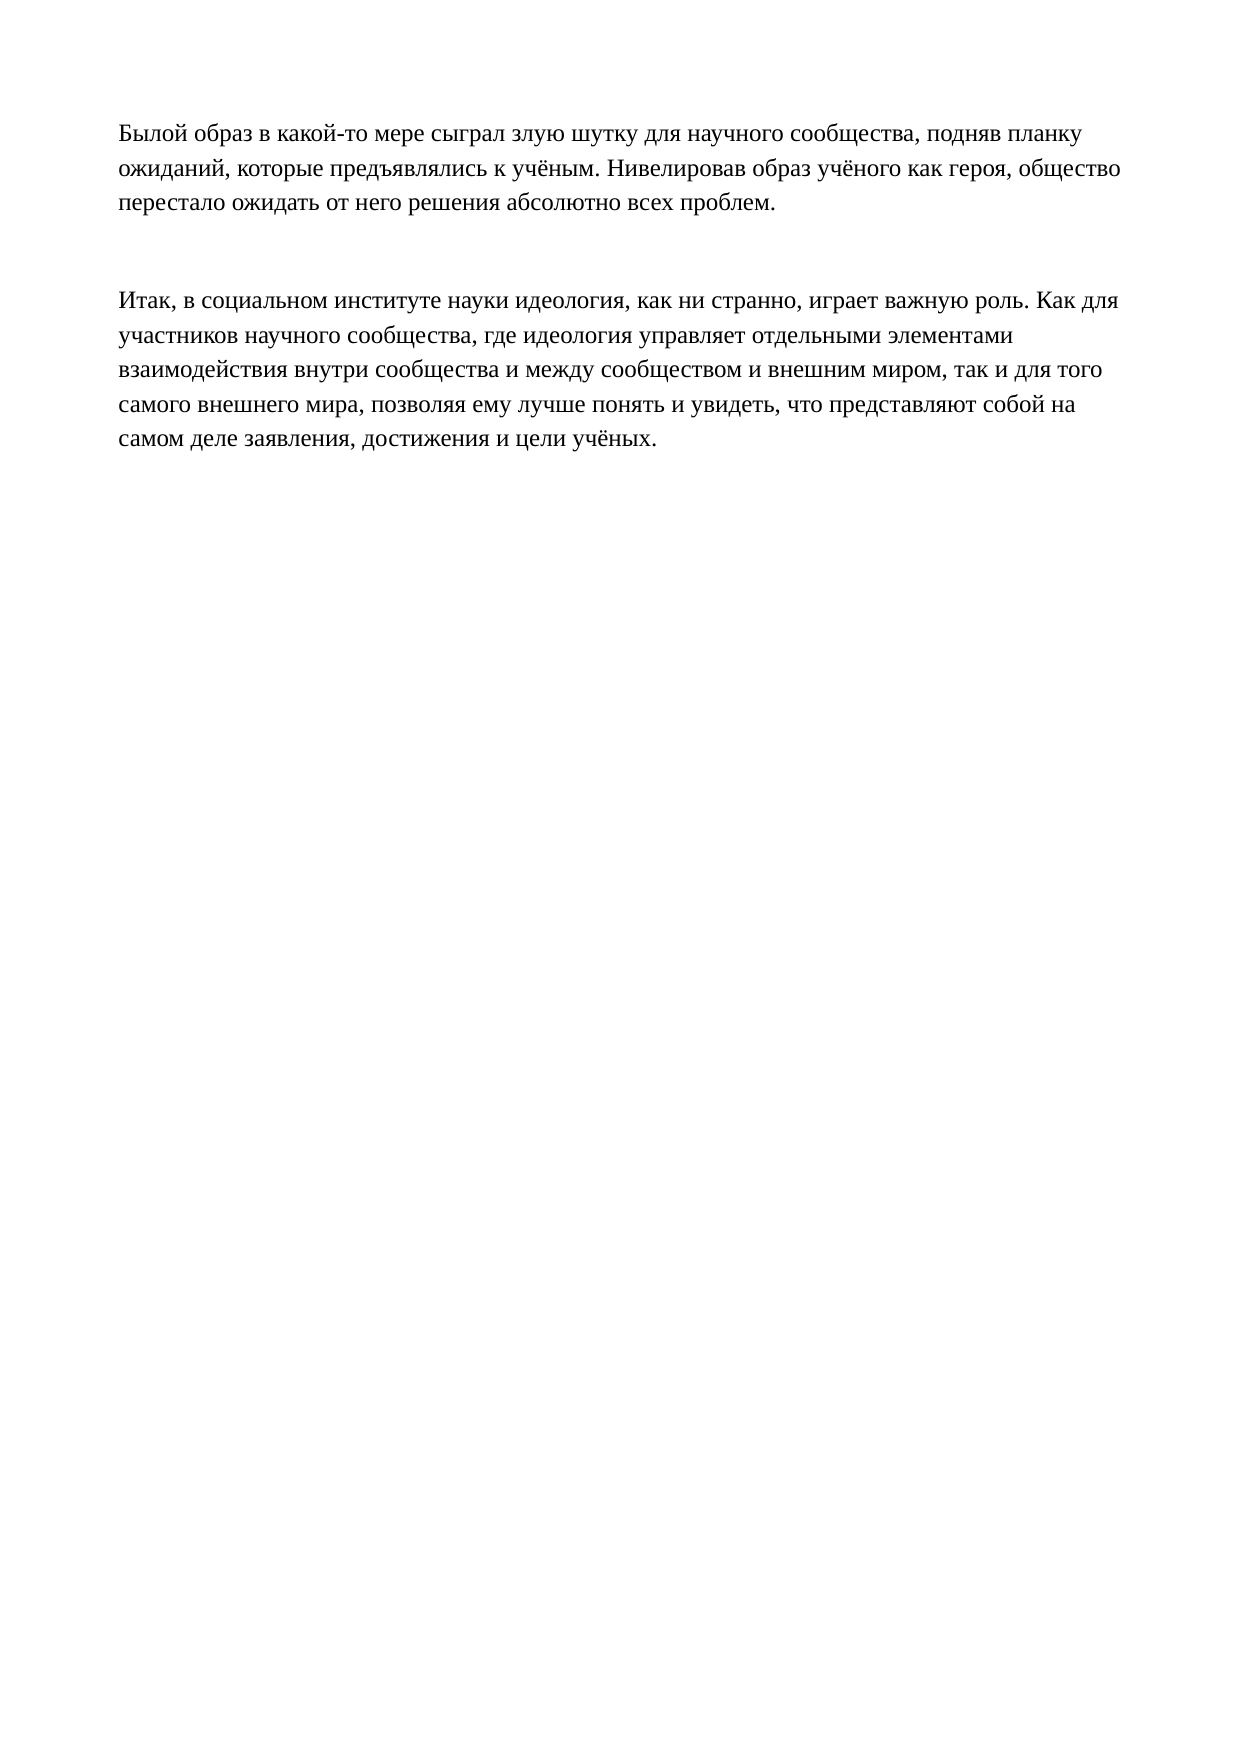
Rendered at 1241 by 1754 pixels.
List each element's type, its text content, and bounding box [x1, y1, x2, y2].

text Былой образ в какой-то мере сыграл злую шутку для научного сообщества, подняв планку ожиданий, которые предъявлялись к учёным. Нивелировав образ учёного как героя, общество перестало ожидать от него решения абсолютно всех проблем. [118, 118, 1122, 216]
text Итак, в социальном институте науки идеология, как ни странно, играет важную роль. Как для участников научного сообщества, где идеология управляет отдельными элементами взаимодействия внутри сообщества и между сообществом и внешним миром, так и для того самого внешнего мира, позволяя ему лучше понять и увидеть, что представляют собой на самом деле заявления, достижения и цели учёных. [118, 285, 1122, 452]
